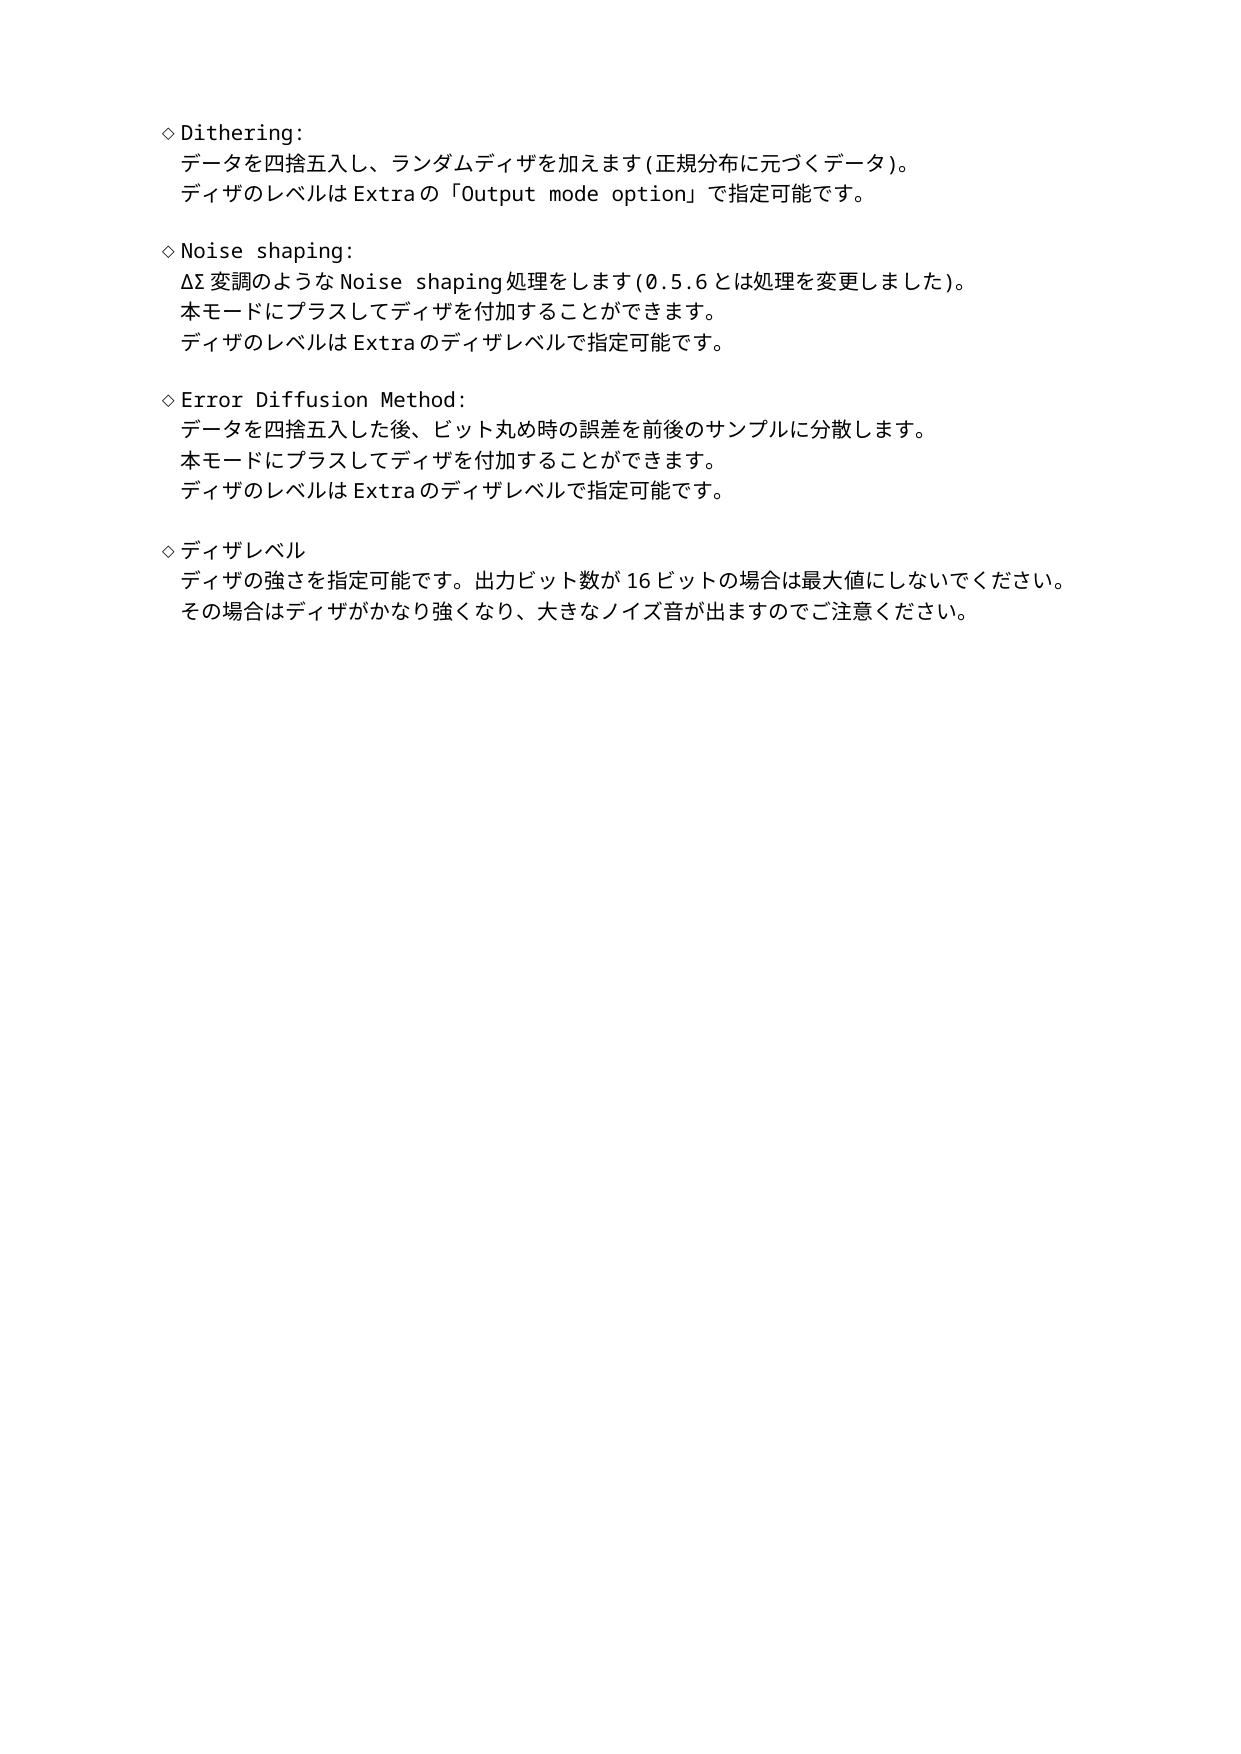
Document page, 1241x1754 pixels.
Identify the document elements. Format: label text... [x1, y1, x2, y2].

text ◇Dithering: [118, 118, 1122, 147]
text 本モードにプラスしてディザを付加することができます。 [118, 444, 1122, 474]
text ◇Error Diffusion Method: [118, 385, 1122, 413]
text データを四捨五入した後、ビット丸め時の誤差を前後のサンプルに分散します。 [118, 413, 1122, 444]
text ディザのレベルはExtraの「Output mode option」で指定可能です。 [118, 177, 1122, 208]
text ◇ディザレベル [118, 533, 1122, 564]
text ◇Noise shaping: [118, 236, 1122, 265]
text ディザの強さを指定可能です。出力ビット数が16ビットの場合は最大値にしないでください。 [118, 564, 1122, 594]
text データを四捨五入し、ランダムディザを加えます(正規分布に元づくデータ)。 [118, 147, 1122, 177]
text ディザのレベルはExtraのディザレベルで指定可能です。 [118, 474, 1122, 505]
text 本モードにプラスしてディザを付加することができます。 [118, 295, 1122, 326]
text その場合はディザがかなり強くなり、大きなノイズ音が出ますのでご注意ください。 [118, 594, 1122, 625]
text ΔΣ変調のようなNoise shaping処理をします(0.5.6とは処理を変更しました)。 [118, 265, 1122, 295]
text ディザのレベルはExtraのディザレベルで指定可能です。 [118, 326, 1122, 356]
